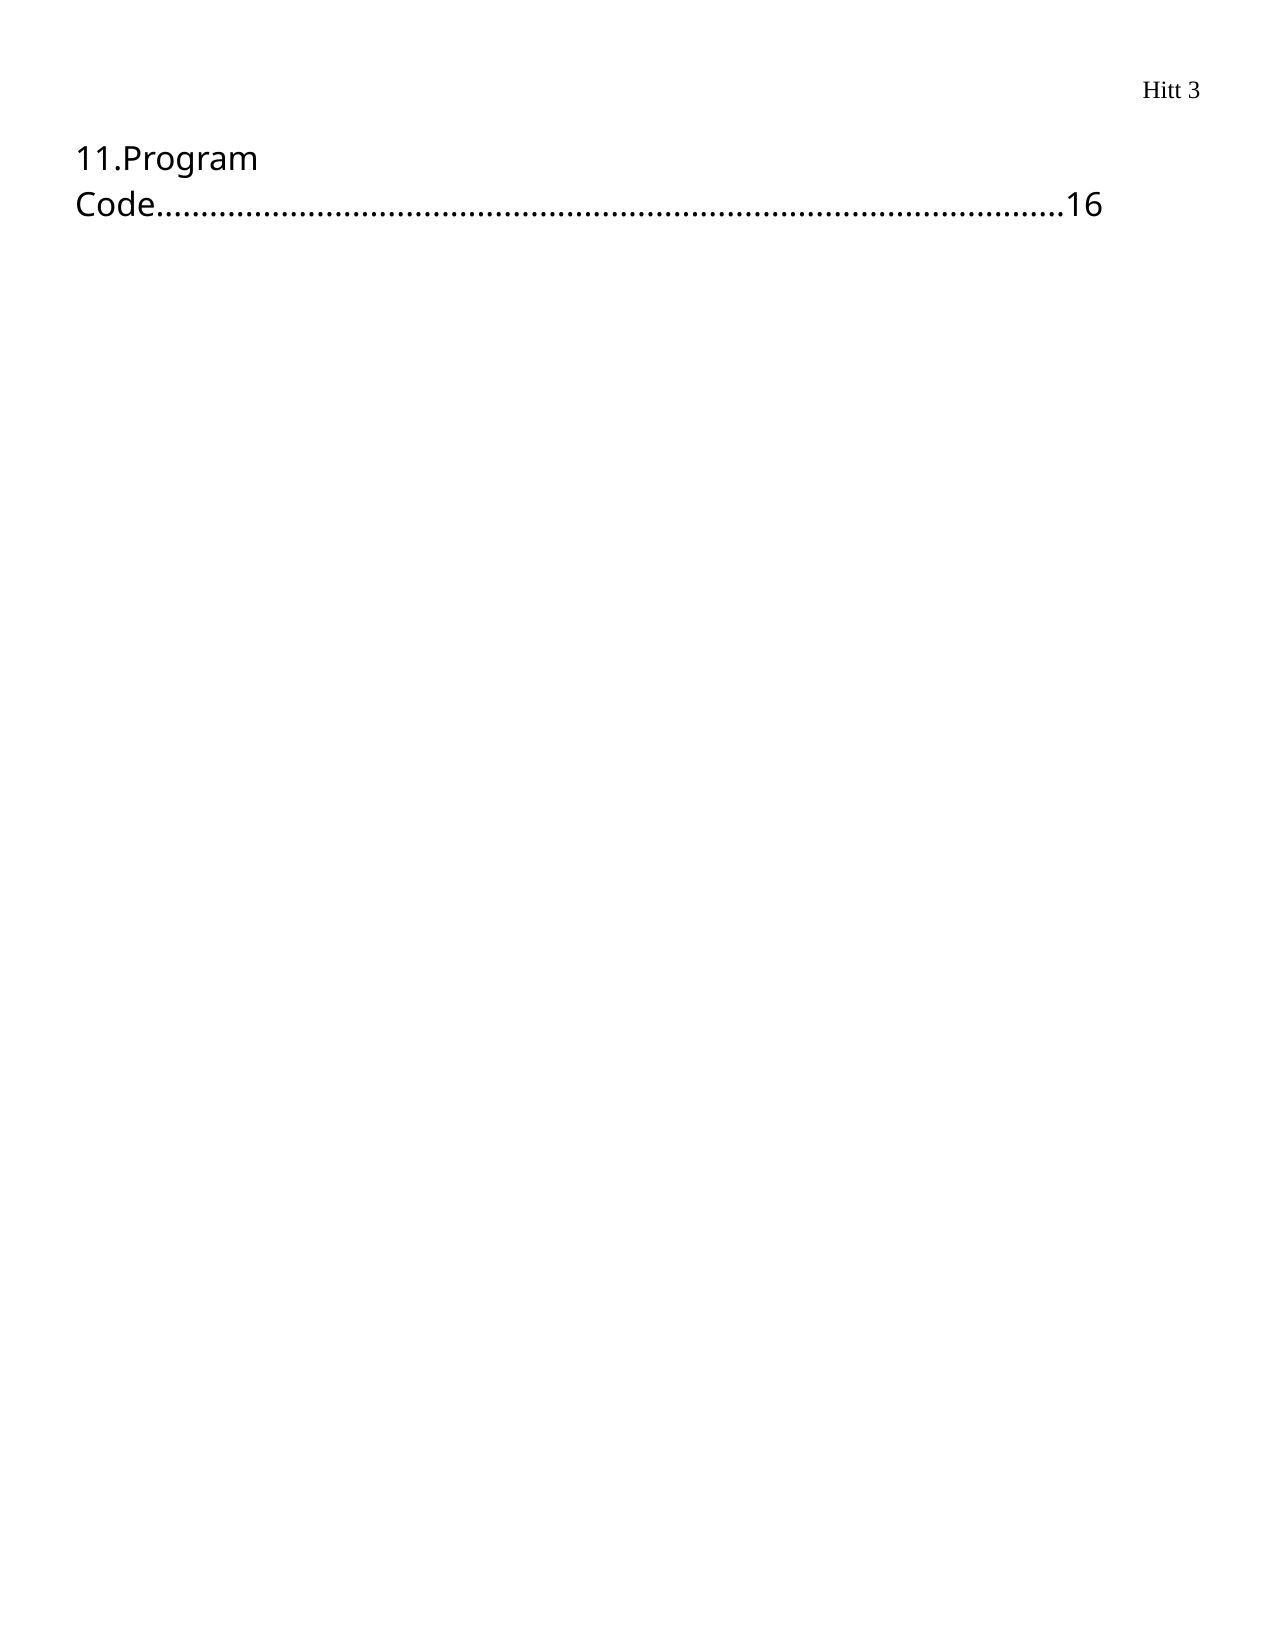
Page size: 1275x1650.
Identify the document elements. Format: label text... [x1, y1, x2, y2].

text 11.Program Code......................................................................................................16 [75, 135, 1200, 226]
